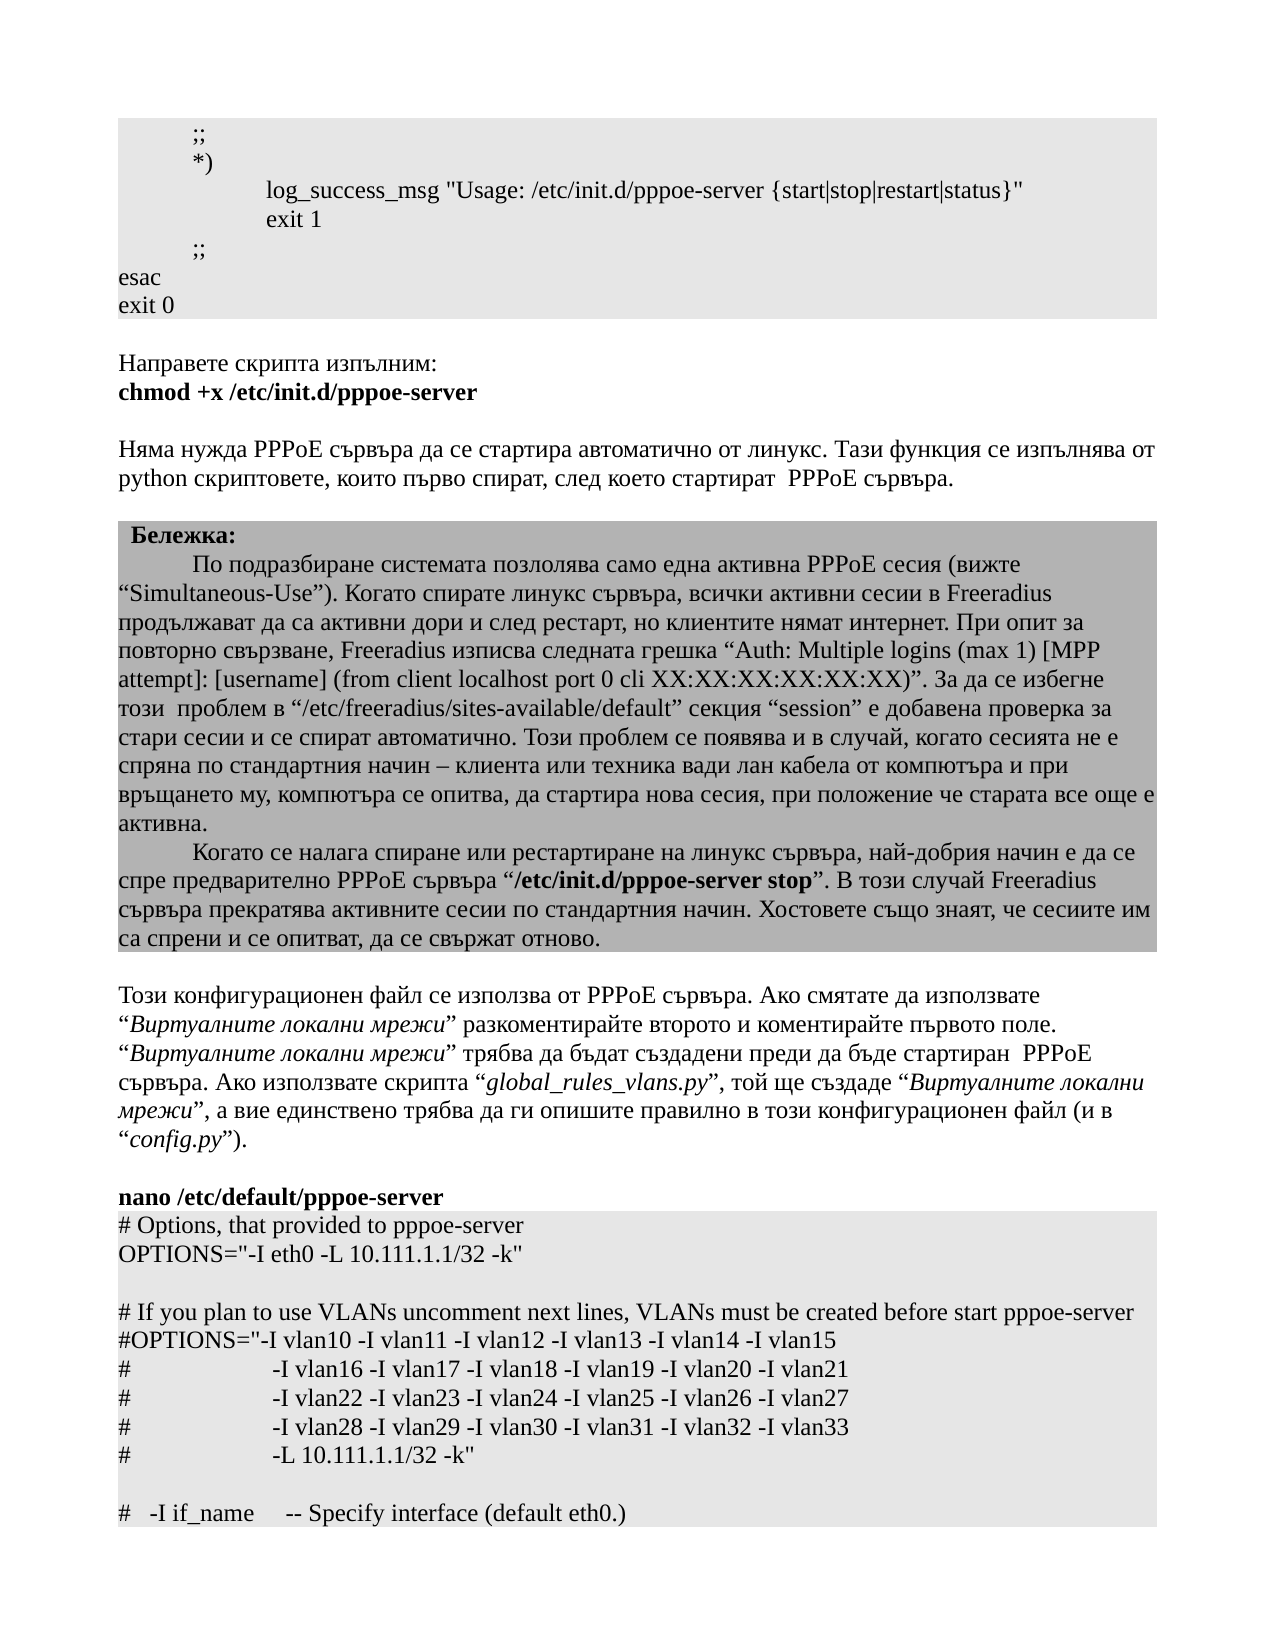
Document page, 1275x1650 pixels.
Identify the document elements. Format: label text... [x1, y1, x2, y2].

text #OPTIONS="-I vlan10 -I vlan11 -I vlan12 -I vlan13 -I vlan14 -I vlan15 [118, 1326, 1157, 1354]
text ;; [118, 233, 1157, 262]
text nano /etc/default/pppoe-server [118, 1182, 1157, 1211]
text Бележка: [118, 521, 1157, 549]
text # -I vlan22 -I vlan23 -I vlan24 -I vlan25 -I vlan26 -I vlan27 [118, 1383, 1157, 1412]
text *) [118, 147, 1157, 176]
text # -I if_name -- Specify interface (default eth0.) [118, 1498, 1157, 1527]
text chmod +x /etc/init.d/pppoe-server [118, 377, 1157, 406]
text Няма нужда PPPoE сървъра да се стартира автоматично от линукс. Тази функция се изпълнява от python скриптовете, които първо спират, след което стартират PPPoE сървъра. [118, 434, 1157, 492]
text По подразбиране системата позлолява само една активна PPPoE сесия (вижте “Simultaneous-Use”). Когато спирате линукс сървъра, всички активни сесии в Freeradius продължават да са активни дори и след рестарт, но клиентите нямат интернет. При опит за повторно свързване, Freeradius изписва следната грешка “Auth: Multiple logins (max 1) [MPP attempt]: [username] (from client localhost port 0 cli XX:XX:XX:XX:XX:XX)”. За да се избегне този проблем в “/etc/freeradius/sites-available/default” секция “session” е добавена проверка за стари сесии и се спират автоматично. Този проблем се появява и в случай, когато сесията не е спряна по стандартния начин – клиента или техника вади лан кабела от компютъра и при връщането му, компютъра се опитва, да стартира нова сесия, при положение че старата все още е активна. [118, 549, 1157, 837]
text log_success_msg "Usage: /etc/init.d/pppoe-server {start|stop|restart|status}" [118, 176, 1157, 204]
text OPTIONS="-I eth0 -L 10.111.1.1/32 -k" [118, 1239, 1157, 1268]
text # -I vlan28 -I vlan29 -I vlan30 -I vlan31 -I vlan32 -I vlan33 [118, 1412, 1157, 1441]
text # Options, that provided to pppoe-server [118, 1211, 1157, 1239]
text Когато се налага спиране или рестартиране на линукс сървъра, най-добрия начин е да се спре предварително PPPoE сървъра “/etc/init.d/pppoe-server stop”. В този случай Freeradius сървъра прекратява активните сесии по стандартния начин. Хостовете също знаят, че сесиите им са спрени и се опитват, да се свържат отново. [118, 837, 1157, 952]
text # -L 10.111.1.1/32 -k" [118, 1441, 1157, 1469]
text exit 1 [118, 204, 1157, 233]
text ;; [118, 118, 1157, 147]
text Направете скрипта изпълним: [118, 348, 1157, 377]
text # -I vlan16 -I vlan17 -I vlan18 -I vlan19 -I vlan20 -I vlan21 [118, 1354, 1157, 1383]
text esac [118, 262, 1157, 291]
text Този конфигурационен файл се използва от PPPoE сървъра. Ако смятате да използвате “Виртуалните локални мрежи” разкоментирайте второто и коментирайте първото поле. “Виртуалните локални мрежи” трябва да бъдат създадени преди да бъде стартиран PPPoE сървъра. Ако използвате скрипта “global_rules_vlans.py”, той ще създаде “Виртуалните локални мрежи”, а вие единствено трябва да ги опишите правилно в този конфигурационен файл (и в “config.py”). [118, 981, 1157, 1153]
text exit 0 [118, 291, 1157, 319]
text # If you plan to use VLANs uncomment next lines, VLANs must be created before start pppoe-server [118, 1297, 1157, 1326]
